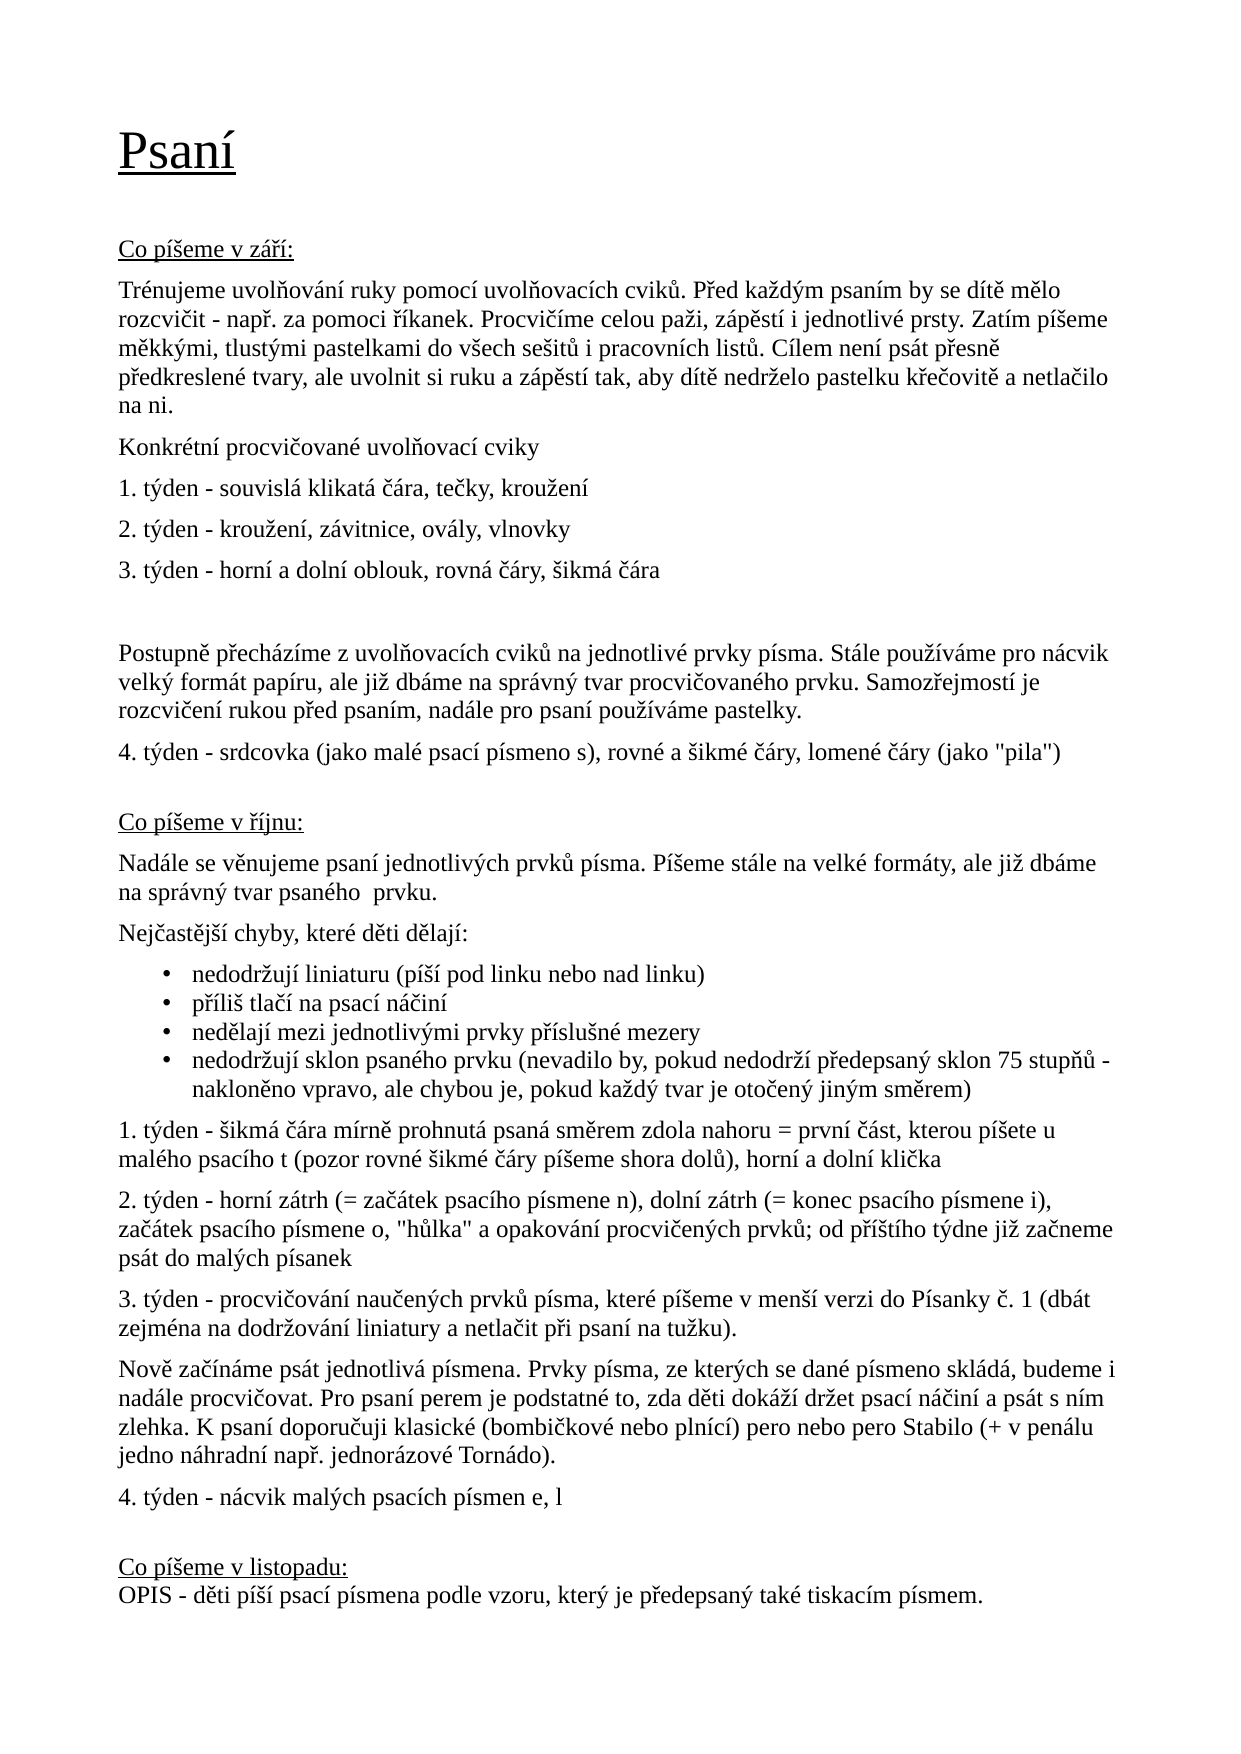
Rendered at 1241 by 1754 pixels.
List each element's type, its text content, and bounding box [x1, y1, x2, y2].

text Co píšeme v září: [118, 234, 1122, 263]
text OPIS - děti píší psací písmena podle vzoru, který je předepsaný také tiskacím písmem. [118, 1580, 1122, 1609]
text 1. týden - šikmá čára mírně prohnutá psaná směrem zdola nahoru = první část, kterou píšete u malého psacího t (pozor rovné šikmé čáry píšeme shora dolů), horní a dolní klička [118, 1115, 1122, 1173]
text 3. týden - horní a dolní oblouk, rovná čáry, šikmá čára [118, 555, 1122, 584]
text Nejčastější chyby, které děti dělají: [118, 918, 1122, 947]
text Konkrétní procvičované uvolňovací cviky [118, 432, 1122, 460]
text Psaní [118, 118, 1122, 180]
list příliš tlačí na psací náčiní [162, 988, 1122, 1017]
text Nově začínáme psát jednotlivá písmena. Prvky písma, ze kterých se dané písmeno skládá, budeme i nadále procvičovat. Pro psaní perem je podstatné to, zda děti dokáží držet psací náčiní a psát s ním zlehka. K psaní doporučuji klasické (bombičkové nebo plnící) pero nebo pero Stabilo (+ v penálu jedno náhradní např. jednorázové Tornádo). [118, 1354, 1122, 1469]
text 2. týden - horní zátrh (= začátek psacího písmene n), dolní zátrh (= konec psacího písmene i), začátek psacího písmene o, "hůlka" a opakování procvičených prvků; od příštího týdne již začneme psát do malých písanek [118, 1185, 1122, 1272]
text Nadále se věnujeme psaní jednotlivých prvků písma. Píšeme stále na velké formáty, ale již dbáme na správný tvar psaného prvku. [118, 848, 1122, 905]
text 4. týden - nácvik malých psacích písmen e, l [118, 1482, 1122, 1510]
text Trénujeme uvolňování ruky pomocí uvolňovacích cviků. Před každým psaním by se dítě mělo rozcvičit - např. za pomoci říkanek. Procvičíme celou paži, zápěstí i jednotlivé prsty. Zatím píšeme měkkými, tlustými pastelkami do všech sešitů i pracovních listů. Cílem není psát přesně předkreslené tvary, ale uvolnit si ruku a zápěstí tak, aby dítě nedrželo pastelku křečovitě a netlačilo na ni. [118, 275, 1122, 419]
text 4. týden - srdcovka (jako malé psací písmeno s), rovné a šikmé čáry, lomené čáry (jako "pila") [118, 737, 1122, 765]
text Co píšeme v říjnu: [118, 807, 1122, 835]
text Postupně přecházíme z uvolňovacích cviků na jednotlivé prvky písma. Stále používáme pro nácvik velký formát papíru, ale již dbáme na správný tvar procvičovaného prvku. Samozřejmostí je rozcvičení rukou před psaním, nadále pro psaní používáme pastelky. [118, 638, 1122, 724]
list nedělají mezi jednotlivými prvky příslušné mezery [162, 1017, 1122, 1045]
list nedodržují sklon psaného prvku (nevadilo by, pokud nedodrží předepsaný sklon 75 stupňů - nakloněno vpravo, ale chybou je, pokud každý tvar je otočený jiným směrem) [162, 1045, 1122, 1103]
text 2. týden - kroužení, závitnice, ovály, vlnovky [118, 514, 1122, 543]
text Co píšeme v listopadu: [118, 1552, 1122, 1580]
text 1. týden - souvislá klikatá čára, tečky, kroužení [118, 473, 1122, 502]
text 3. týden - procvičování naučených prvků písma, které píšeme v menší verzi do Písanky č. 1 (dbát zejména na dodržování liniatury a netlačit při psaní na tužku). [118, 1284, 1122, 1342]
list nedodržují liniaturu (píší pod linku nebo nad linku) [162, 959, 1122, 988]
